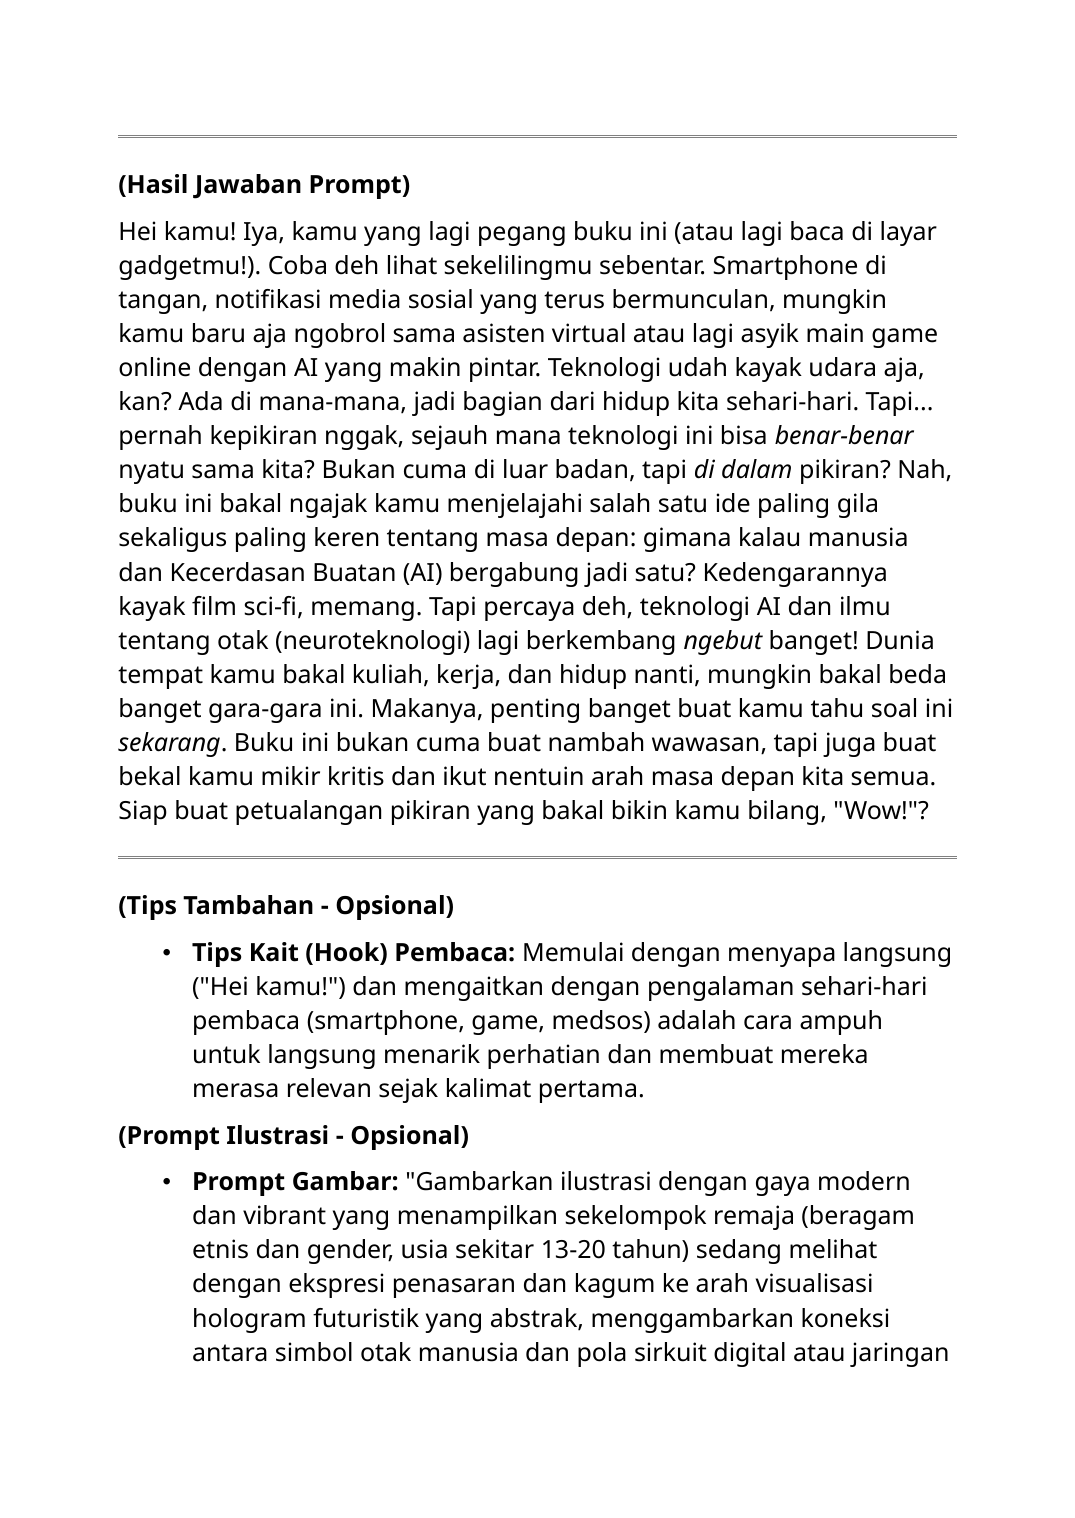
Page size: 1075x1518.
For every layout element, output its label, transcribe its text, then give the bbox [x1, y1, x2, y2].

text (Tips Tambahan - Opsional) [118, 888, 957, 922]
text (Prompt Ilustrasi - Opsional) [118, 1117, 957, 1151]
list Tips Kait (Hook) Pembaca: Memulai dengan menyapa langsung ("Hei kamu!") dan mengaitkan dengan pengalaman sehari-hari pembaca (smartphone, game, medsos) adalah cara ampuh untuk langsung menarik perhatian dan membuat mereka merasa relevan sejak kalimat pertama. [162, 934, 957, 1105]
list Prompt Gambar: "Gambarkan ilustrasi dengan gaya modern dan vibrant yang menampilkan sekelompok remaja (beragam etnis dan gender, usia sekitar 13-20 tahun) sedang melihat dengan ekspresi penasaran dan kagum ke arah visualisasi hologram futuristik yang abstrak, menggambarkan koneksi antara simbol otak manusia dan pola sirkuit digital atau jaringan [162, 1164, 957, 1368]
text Hei kamu! Iya, kamu yang lagi pegang buku ini (atau lagi baca di layar gadgetmu!). Coba deh lihat sekelilingmu sebentar. Smartphone di tangan, notifikasi media sosial yang terus bermunculan, mungkin kamu baru aja ngobrol sama asisten virtual atau lagi asyik main game online dengan AI yang makin pintar. Teknologi udah kayak udara aja, kan? Ada di mana-mana, jadi bagian dari hidup kita sehari-hari. Tapi... pernah kepikiran nggak, sejauh mana teknologi ini bisa benar-benar nyatu sama kita? Bukan cuma di luar badan, tapi di dalam pikiran? Nah, buku ini bakal ngajak kamu menjelajahi salah satu ide paling gila sekaligus paling keren tentang masa depan: gimana kalau manusia dan Kecerdasan Buatan (AI) bergabung jadi satu? Kedengarannya kayak film sci-fi, memang. Tapi percaya deh, teknologi AI dan ilmu tentang otak (neuroteknologi) lagi berkembang ngebut banget! Dunia tempat kamu bakal kuliah, kerja, dan hidup nanti, mungkin bakal beda banget gara-gara ini. Makanya, penting banget buat kamu tahu soal ini sekarang. Buku ini bukan cuma buat nambah wawasan, tapi juga buat bekal kamu mikir kritis dan ikut nentuin arah masa depan kita semua. Siap buat petualangan pikiran yang bakal bikin kamu bilang, "Wow!"? [118, 213, 957, 827]
text (Hasil Jawaban Prompt) [118, 167, 957, 201]
